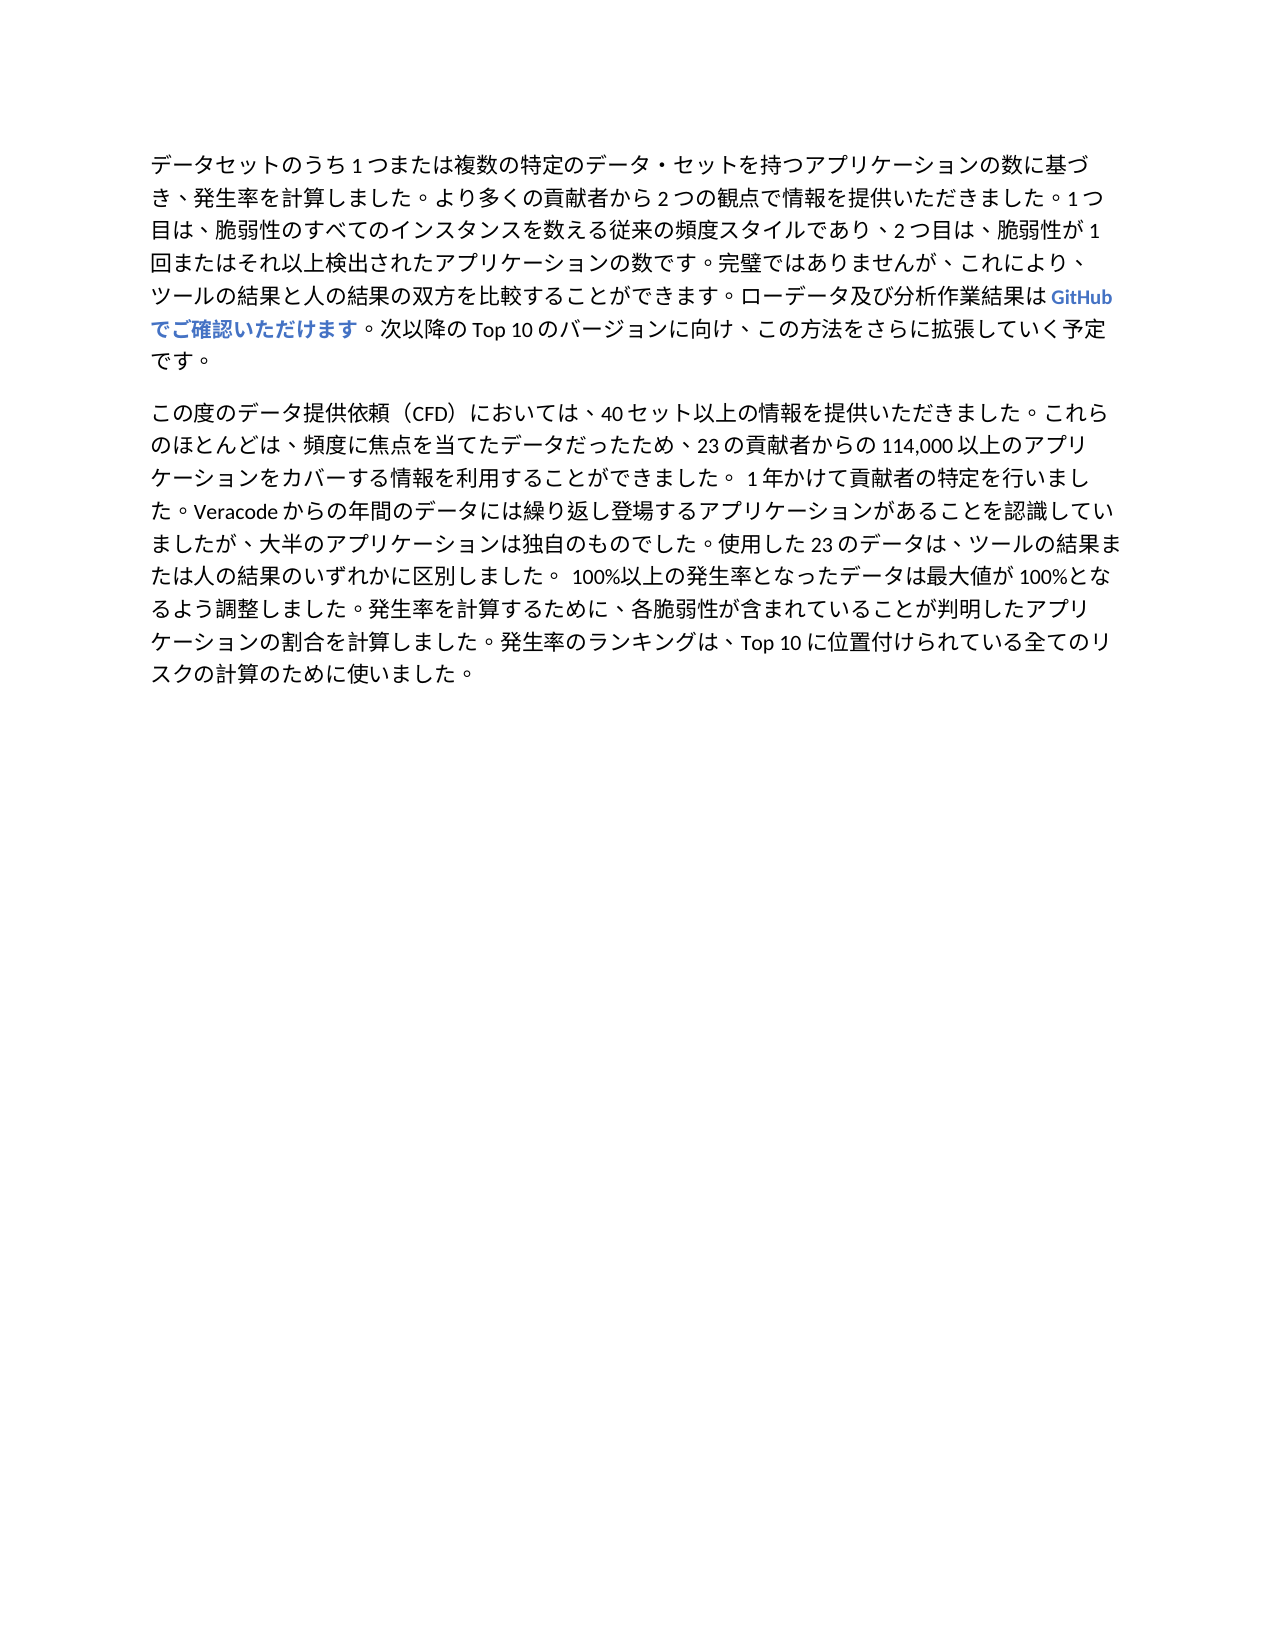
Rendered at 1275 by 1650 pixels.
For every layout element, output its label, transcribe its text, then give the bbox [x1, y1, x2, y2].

text データセットのうち1つまたは複数の特定のデータ・セットを持つアプリケーションの数に基づき、発生率を計算しました。より多くの貢献者から2つの観点で情報を提供いただきました。1つ目は、脆弱性のすべてのインスタンスを数える従来の頻度スタイルであり、2つ目は、脆弱性が1回またはそれ以上検出されたアプリケーションの数です。完璧ではありませんが、これにより、ツールの結果と人の結果の双方を比較することができます。ローデータ及び分析作業結果はGitHubでご確認いただけます。次以降のTop 10のバージョンに向け、この方法をさらに拡張していく予定です。 [150, 150, 1125, 376]
text この度のデータ提供依頼（CFD）においては、40セット以上の情報を提供いただきました。これらのほとんどは、頻度に焦点を当てたデータだったため、23の貢献者からの114,000以上のアプリケーションをカバーする情報を利用することができました。 1年かけて貢献者の特定を行いました。Veracodeからの年間のデータには繰り返し登場するアプリケーションがあることを認識していましたが、大半のアプリケーションは独自のものでした。使用した23のデータは、ツールの結果または人の結果のいずれかに区別しました。 100%以上の発生率となったデータは最大値が100%となるよう調整しました。発生率を計算するために、各脆弱性が含まれていることが判明したアプリケーションの割合を計算しました。発生率のランキングは、Top 10に位置付けられている全てのリスクの計算のために使いました。 [150, 398, 1125, 689]
